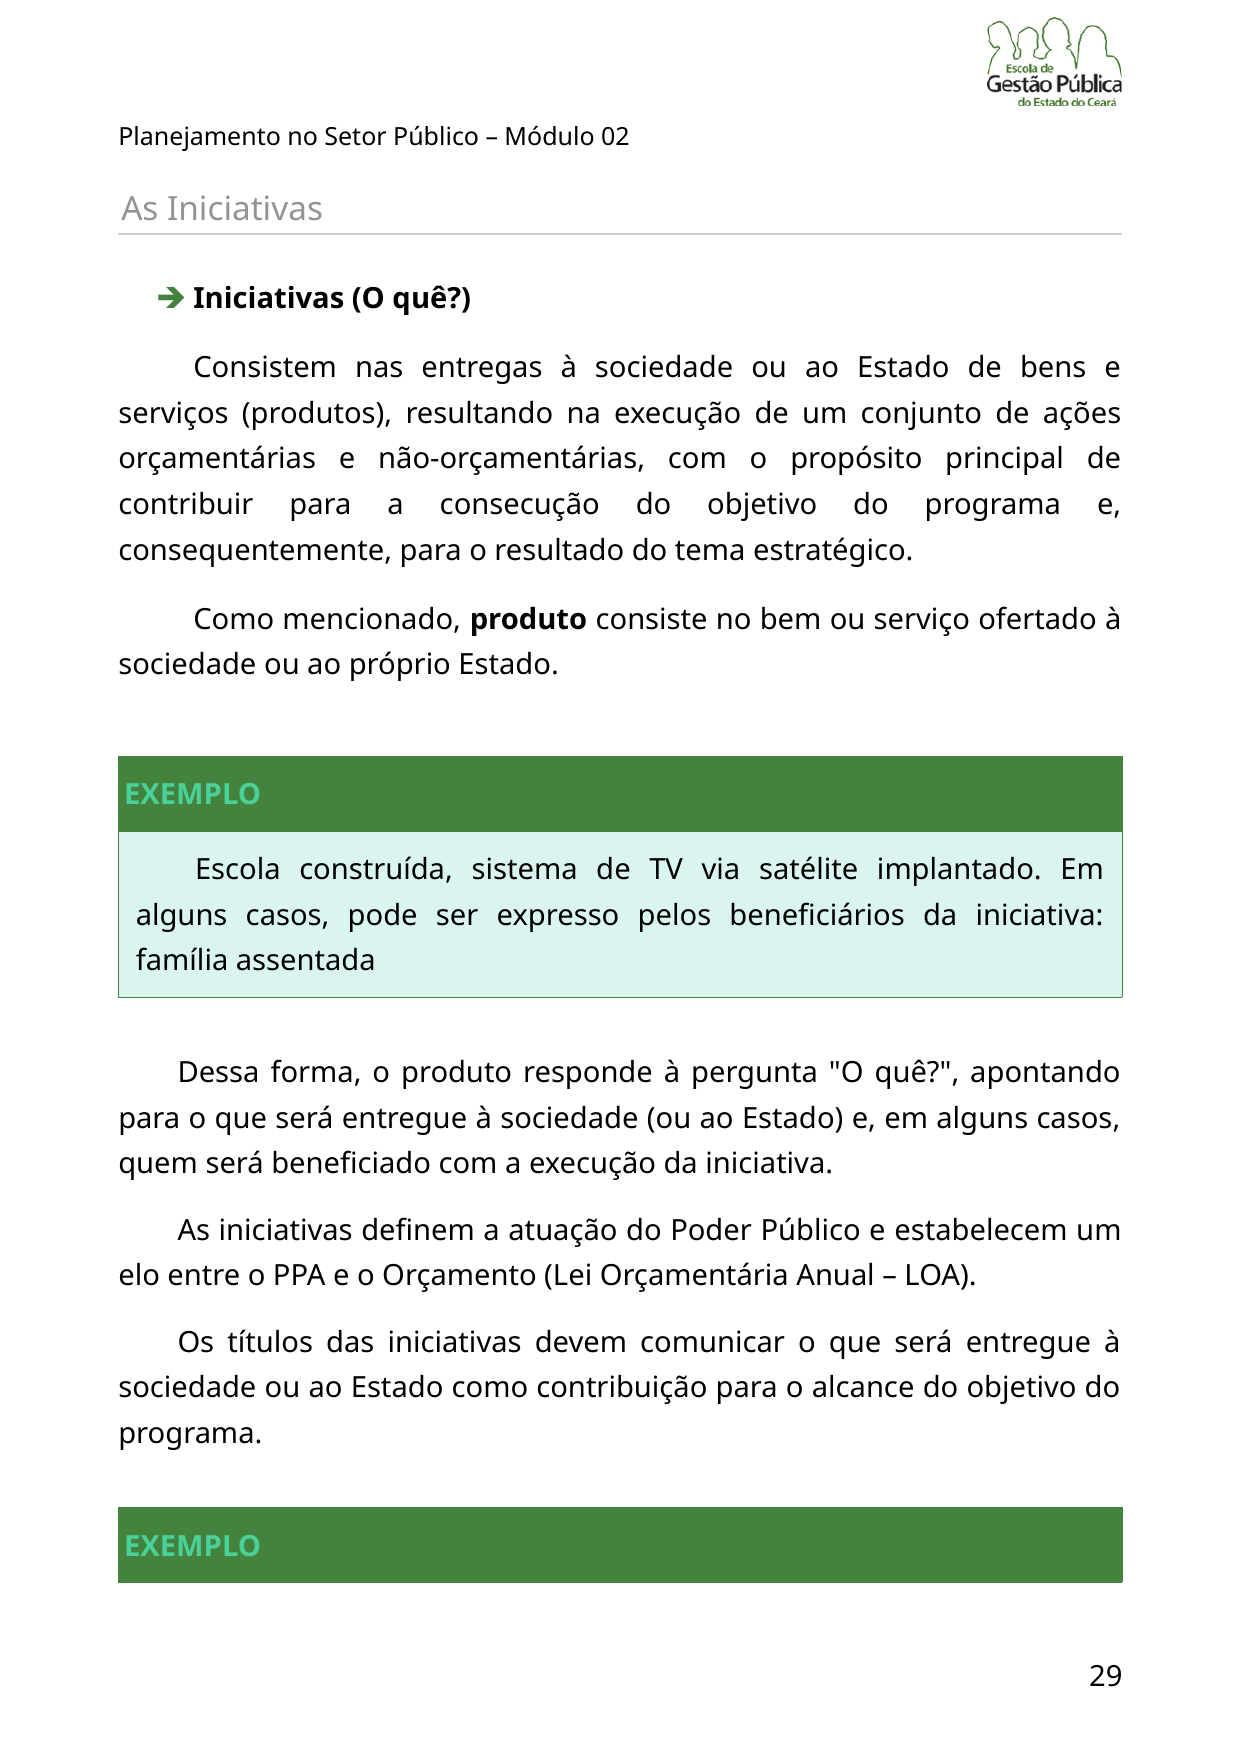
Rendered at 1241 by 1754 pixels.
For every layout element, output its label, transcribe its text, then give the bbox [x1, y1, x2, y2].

list Iniciativas (O quê?) [156, 277, 1122, 317]
text Como mencionado, produto consiste no bem ou serviço ofertado à sociedade ou ao próprio Estado. [118, 598, 1122, 683]
text Consistem nas entregas à sociedade ou ao Estado de bens e serviços (produtos), resultando na execução de um conjunto de ações orçamentárias e não-orçamentárias, com o propósito principal de contribuir para a consecução do objetivo do programa e, consequentemente, para o resultado do tema estratégico. [118, 346, 1122, 568]
text Os títulos das iniciativas devem comunicar o que será entregue à sociedade ou ao Estado como contribuição para o alcance do objetivo do programa. [118, 1321, 1122, 1452]
subtitle As Iniciativas [118, 182, 1122, 233]
table_header EXEMPLO [119, 1508, 1122, 1582]
text Dessa forma, o produto responde à pergunta "O quê?", apontando para o que será entregue à sociedade (ou ao Estado) e, em alguns casos, quem será beneficiado com a execução da iniciativa. [118, 1052, 1122, 1182]
text As iniciativas definem a atuação do Poder Público e estabelecem um elo entre o PPA e o Orçamento (Lei Orçamentária Anual – LOA). [118, 1209, 1122, 1294]
table_header EXEMPLO [119, 757, 1122, 831]
picture [118, 17, 1122, 106]
table_cell Escola construída, sistema de TV via satélite implantado. Em alguns casos, pode ser expresso pelos beneficiários da iniciativa: família assentada [119, 832, 1122, 997]
